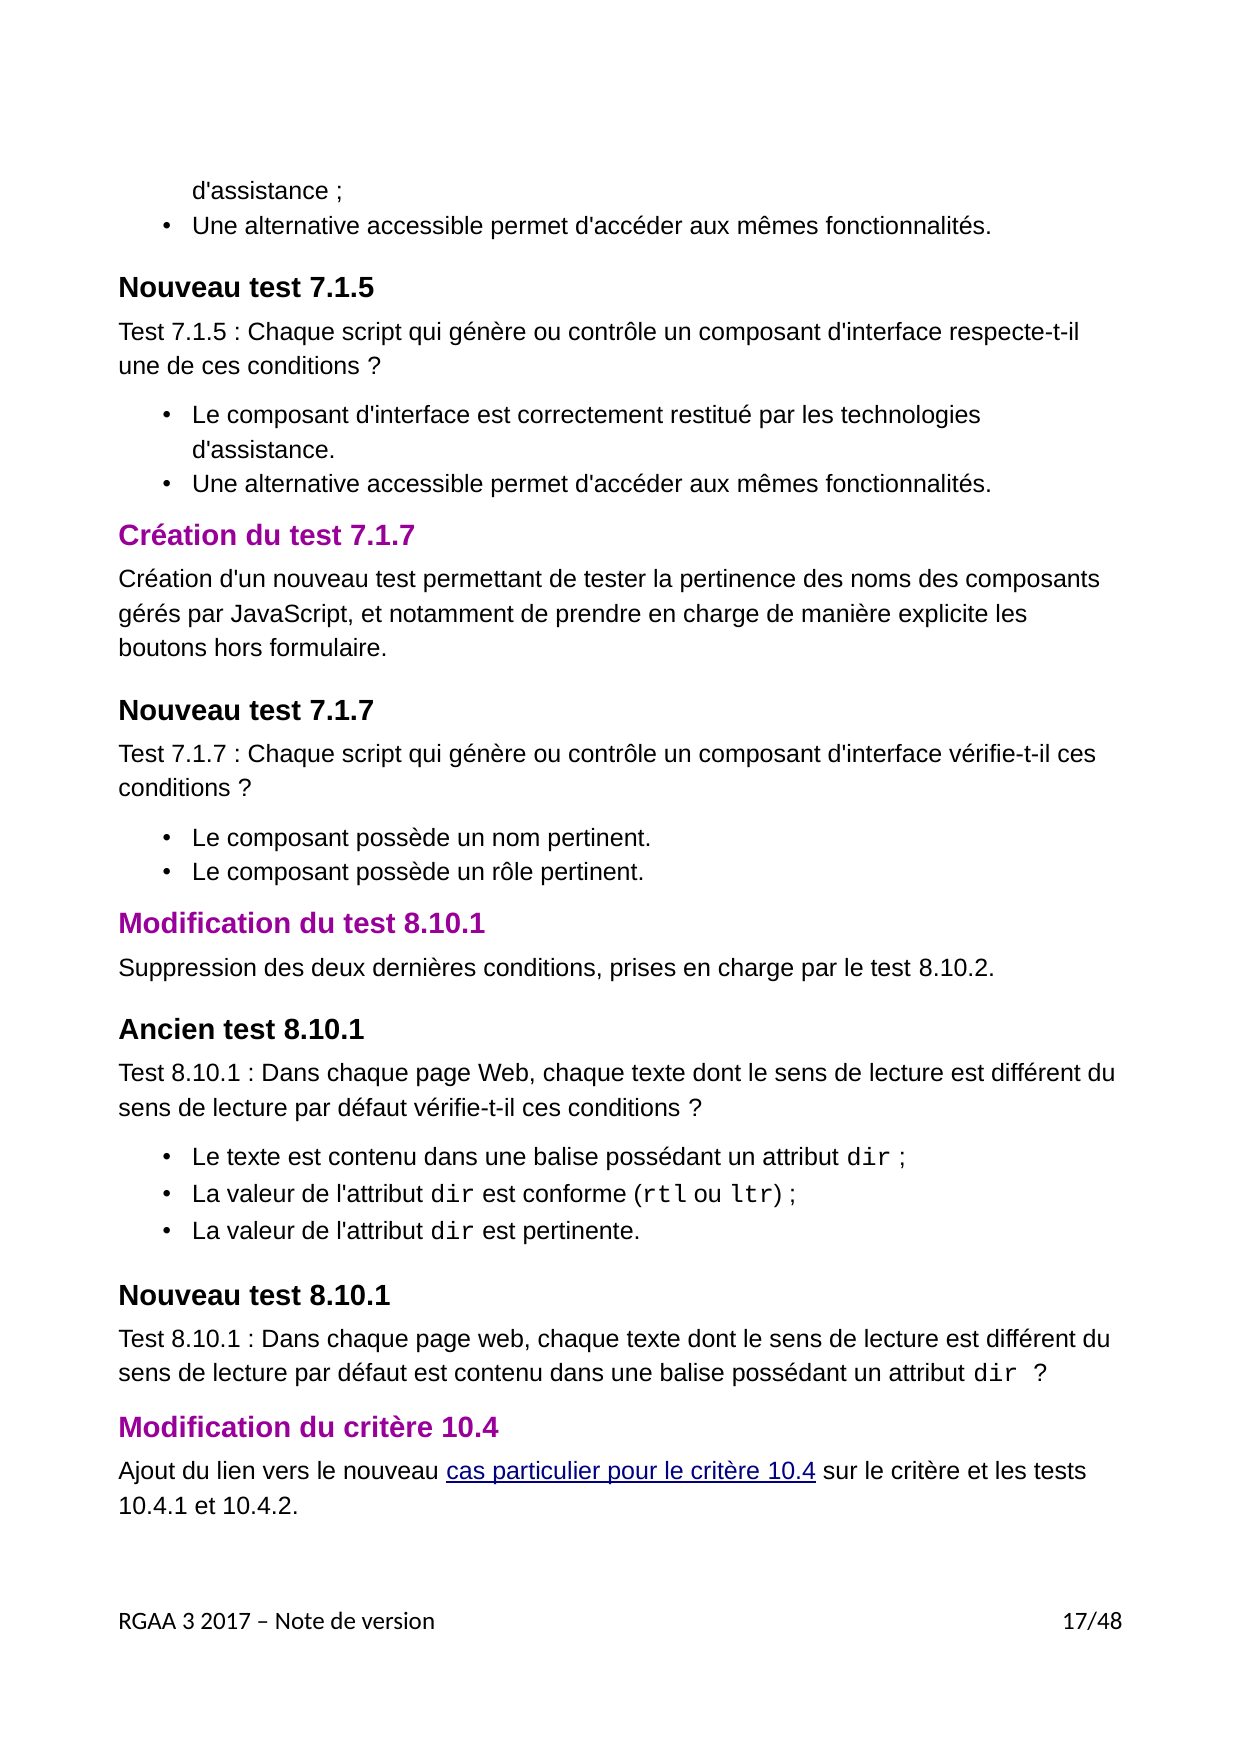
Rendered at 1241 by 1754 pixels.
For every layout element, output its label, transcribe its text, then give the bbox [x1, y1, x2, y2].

list Le composant d'interface est correctement restitué par les technologies d'assistance. [162, 400, 1122, 463]
subtitle Nouveau test 7.1.7 [118, 693, 1122, 726]
subtitle Modification du critère 10.4 [118, 1410, 1122, 1444]
list Le texte est contenu dans une balise possédant un attribut dir ; [162, 1142, 1122, 1172]
text Test 8.10.1 : Dans chaque page Web, chaque texte dont le sens de lecture est différent du sens de lecture par défaut vérifie-t-il ces conditions ? [118, 1058, 1122, 1121]
subtitle Création du test 7.1.7 [118, 518, 1122, 552]
text Test 7.1.7 : Chaque script qui génère ou contrôle un composant d'interface vérifie-t-il ces conditions ? [118, 739, 1122, 802]
text Suppression des deux dernières conditions, prises en charge par le test 8.10.2. [118, 952, 1122, 981]
text Création d'un nouveau test permettant de tester la pertinence des noms des composants gérés par JavaScript, et notamment de prendre en charge de manière explicite les boutons hors formulaire. [118, 564, 1122, 662]
text Test 7.1.5 : Chaque script qui génère ou contrôle un composant d'interface respecte-t-il une de ces conditions ? [118, 316, 1122, 380]
list Le composant possède un nom pertinent. [162, 822, 1122, 851]
subtitle Nouveau test 8.10.1 [118, 1278, 1122, 1311]
list Une alternative accessible permet d'accéder aux mêmes fonctionnalités. [162, 469, 1122, 498]
subtitle Modification du test 8.10.1 [118, 906, 1122, 940]
list d'assistance ; [162, 176, 1122, 205]
text Test 8.10.1 : Dans chaque page web, chaque texte dont le sens de lecture est différent du sens de lecture par défaut est contenu dans une balise possédant un attribut dir ? [118, 1324, 1122, 1389]
subtitle Ancien test 8.10.1 [118, 1012, 1122, 1046]
list Le composant possède un rôle pertinent. [162, 857, 1122, 886]
list La valeur de l'attribut dir est pertinente. [162, 1216, 1122, 1247]
list La valeur de l'attribut dir est conforme (rtl ou ltr) ; [162, 1179, 1122, 1209]
subtitle Nouveau test 7.1.5 [118, 270, 1122, 304]
text Ajout du lien vers le nouveau cas particulier pour le critère 10.4 sur le critère et les tests 10.4.1 et 10.4.2. [118, 1456, 1122, 1519]
list Une alternative accessible permet d'accéder aux mêmes fonctionnalités. [162, 211, 1122, 240]
